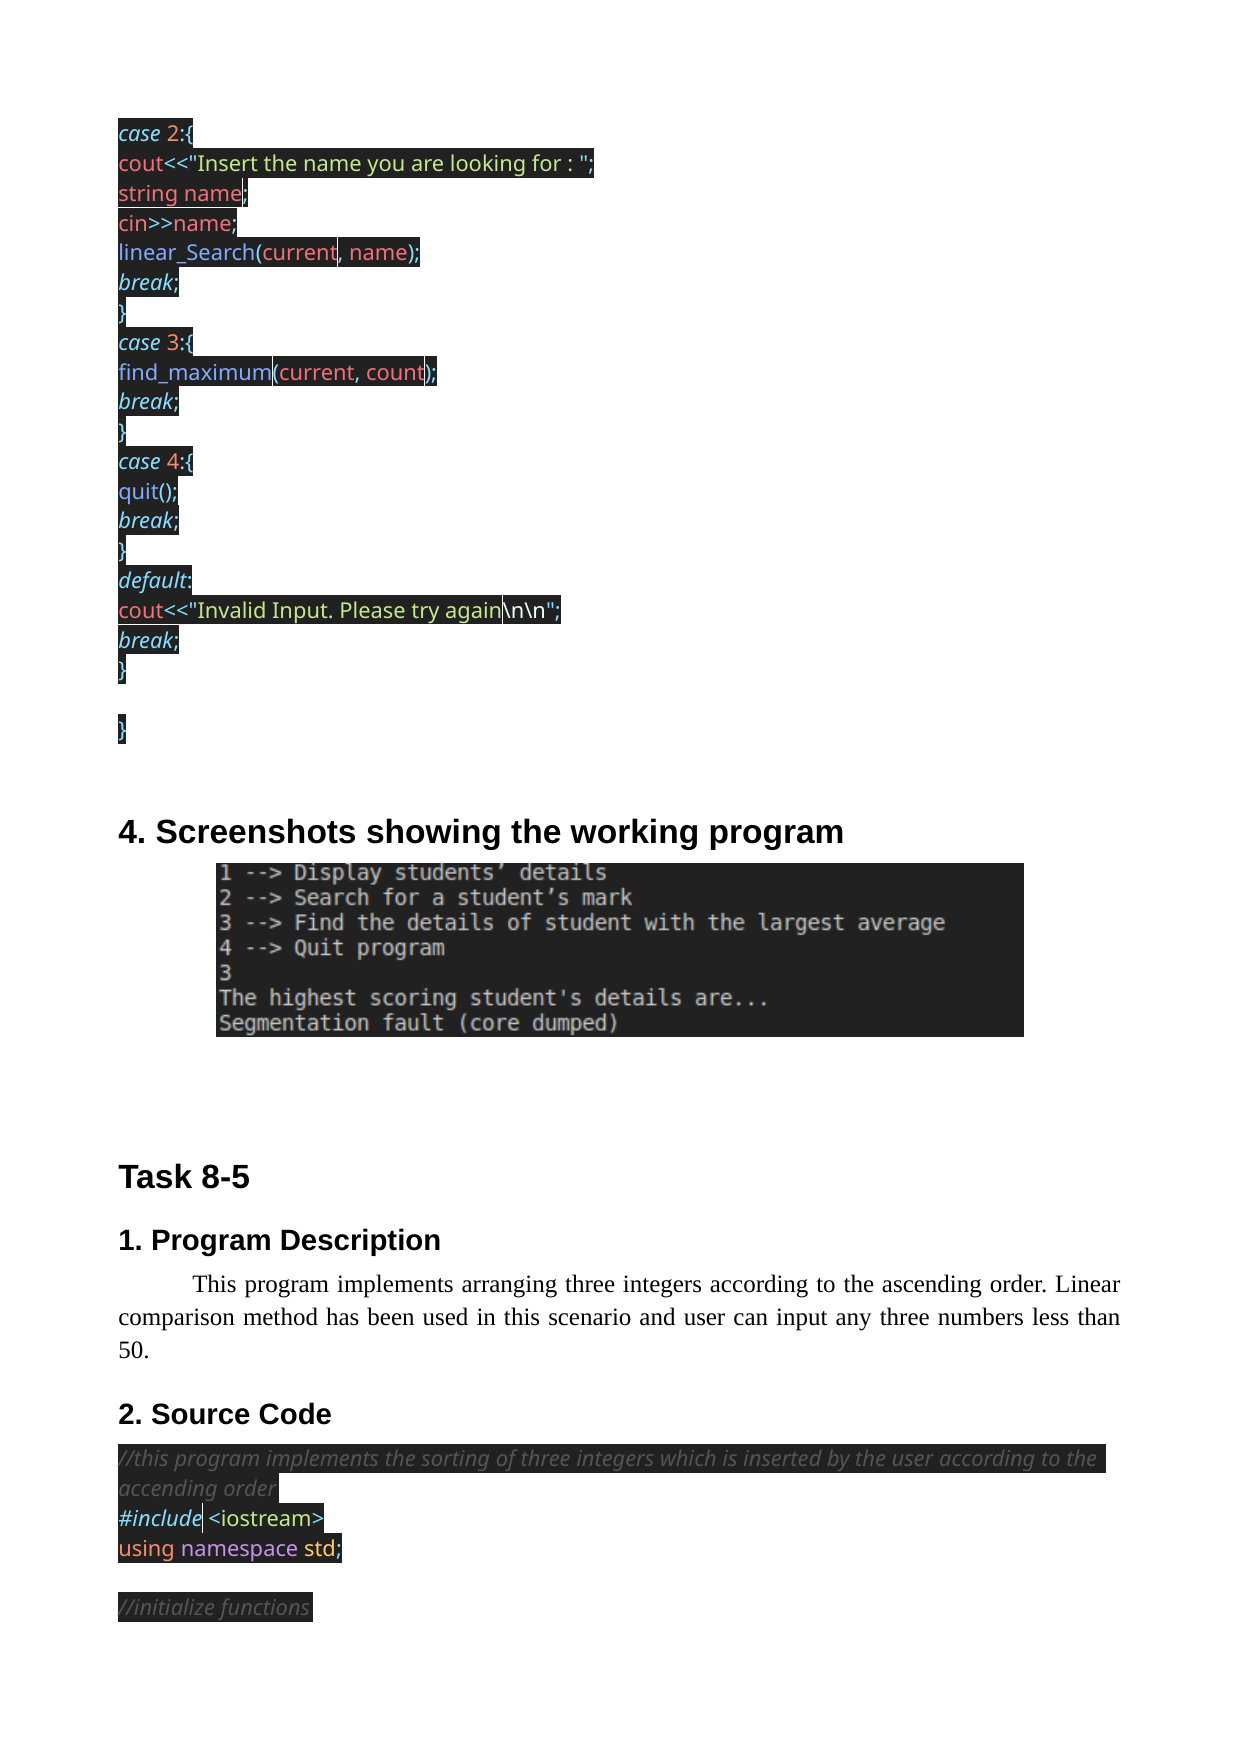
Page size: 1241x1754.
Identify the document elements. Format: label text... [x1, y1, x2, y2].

subtitle 2. Source Code [118, 1397, 1122, 1431]
text cout<<"Invalid Input. Please try again\n\n"; [118, 595, 1122, 624]
text break; [118, 386, 1122, 416]
text This program implements arranging three integers according to the ascending order. Linear comparison method has been used in this scenario and user can input any three numbers less than 50. [118, 1269, 1122, 1364]
text cout<<"Insert the name you are looking for : "; [118, 148, 1122, 178]
text } [118, 714, 1122, 744]
text case 2:{ [118, 118, 1122, 148]
text } [118, 654, 1122, 684]
text break; [118, 624, 1122, 654]
subtitle 1. Program Description [118, 1223, 1122, 1256]
text //initialize functions [118, 1592, 1122, 1622]
text using namespace std; [118, 1533, 1122, 1563]
text case 4:{ [118, 446, 1122, 476]
text } [118, 535, 1122, 565]
text string name; [118, 178, 1122, 207]
subtitle Task 8-5 [118, 1157, 1122, 1196]
text break; [118, 505, 1122, 535]
text //this program implements the sorting of three integers which is inserted by the user according to the accending order [118, 1443, 1122, 1503]
text default: [118, 565, 1122, 595]
text break; [118, 267, 1122, 297]
text case 3:{ [118, 327, 1122, 356]
picture [216, 863, 1024, 1037]
text } [118, 297, 1122, 327]
text cin>>name; [118, 207, 1122, 237]
subtitle 4. Screenshots showing the working program [118, 812, 1122, 851]
text find_maximum(current, count); [118, 356, 1122, 386]
text #include <iostream> [118, 1503, 1122, 1533]
text linear_Search(current, name); [118, 237, 1122, 267]
text } [118, 416, 1122, 446]
text quit(); [118, 476, 1122, 505]
